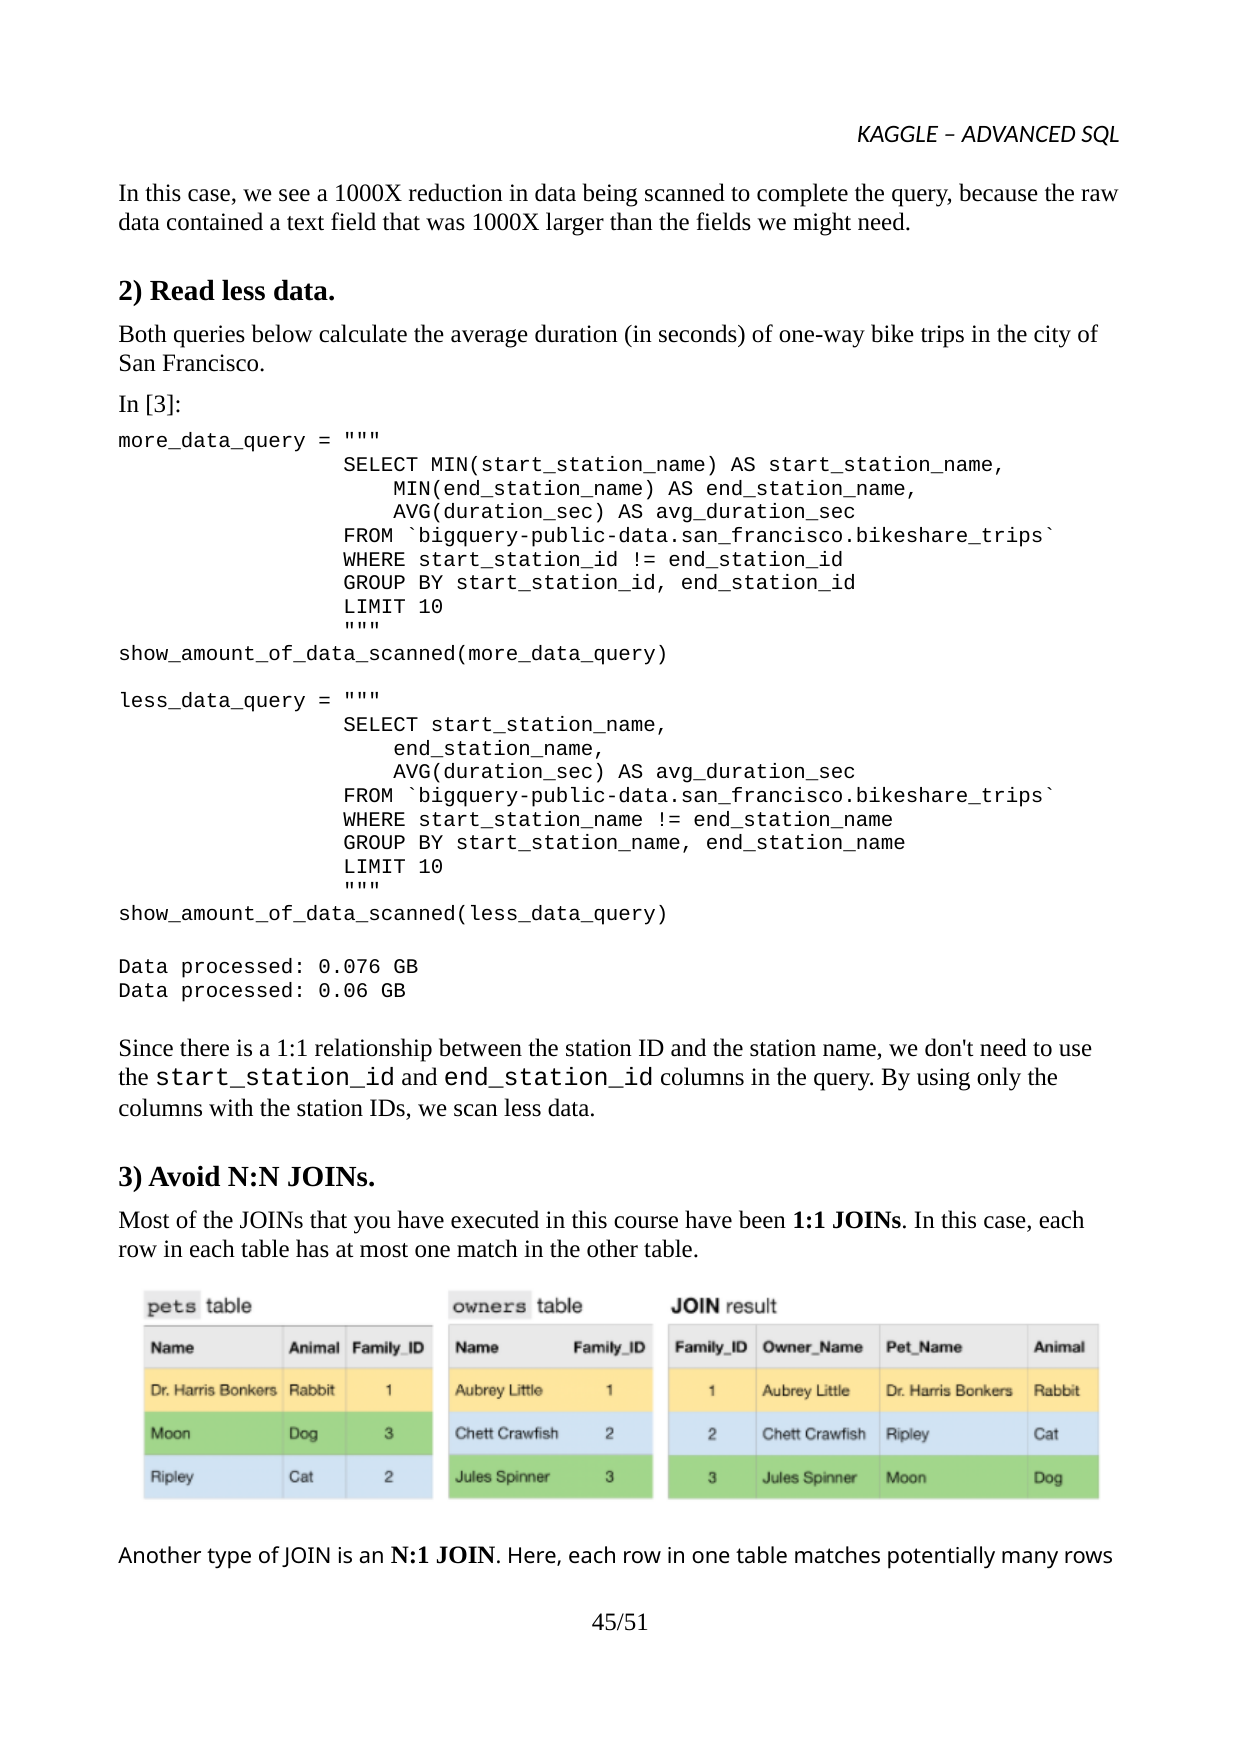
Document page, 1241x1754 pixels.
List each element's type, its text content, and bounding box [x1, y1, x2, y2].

text LIMIT 10 [118, 596, 1122, 619]
text SELECT start_station_name, [118, 714, 1122, 738]
text Data processed: 0.06 GB [118, 980, 1122, 1004]
text SELECT MIN(start_station_name) AS start_station_name, [118, 454, 1122, 478]
text AVG(duration_sec) AS avg_duration_sec [118, 501, 1122, 525]
text FROM `bigquery-public-data.san_francisco.bikeshare_trips` [118, 525, 1122, 549]
text GROUP BY start_station_id, end_station_id [118, 572, 1122, 596]
text show_amount_of_data_scanned(less_data_query) [118, 903, 1122, 927]
text show_amount_of_data_scanned(more_data_query) [118, 643, 1122, 667]
text less_data_query = """ [118, 691, 1122, 714]
text """ [118, 880, 1122, 903]
text Both queries below calculate the average duration (in seconds) of one-way bike trips in the city of San Francisco. [118, 319, 1122, 377]
text more_data_query = """ [118, 430, 1122, 454]
text Another type of JOIN is an N:1 JOIN. Here, each row in one table matches potentially many rows [118, 1539, 1122, 1569]
text LIMIT 10 [118, 856, 1122, 880]
subtitle 3) Avoid N:N JOINs. [118, 1159, 1122, 1193]
text AVG(duration_sec) AS avg_duration_sec [118, 761, 1122, 785]
text In [3]: [118, 389, 1122, 418]
subtitle 2) Read less data. [118, 273, 1122, 307]
text Most of the JOINs that you have executed in this course have been 1:1 JOINs. In this case, each row in each table has at most one match in the other table. [118, 1205, 1122, 1263]
picture [118, 1275, 1122, 1510]
text MIN(end_station_name) AS end_station_name, [118, 478, 1122, 501]
text Data processed: 0.076 GB [118, 956, 1122, 980]
text WHERE start_station_name != end_station_name [118, 809, 1122, 832]
text In this case, we see a 1000X reduction in data being scanned to complete the query, because the raw data contained a text field that was 1000X larger than the fields we might need. [118, 178, 1122, 236]
text """ [118, 619, 1122, 643]
text end_station_name, [118, 738, 1122, 761]
text FROM `bigquery-public-data.san_francisco.bikeshare_trips` [118, 785, 1122, 809]
text GROUP BY start_station_name, end_station_name [118, 832, 1122, 856]
text WHERE start_station_id != end_station_id [118, 549, 1122, 572]
text Since there is a 1:1 relationship between the station ID and the station name, we don't need to use the start_station_id and end_station_id columns in the query. By using only the columns with the station IDs, we scan less data. [118, 1033, 1122, 1122]
